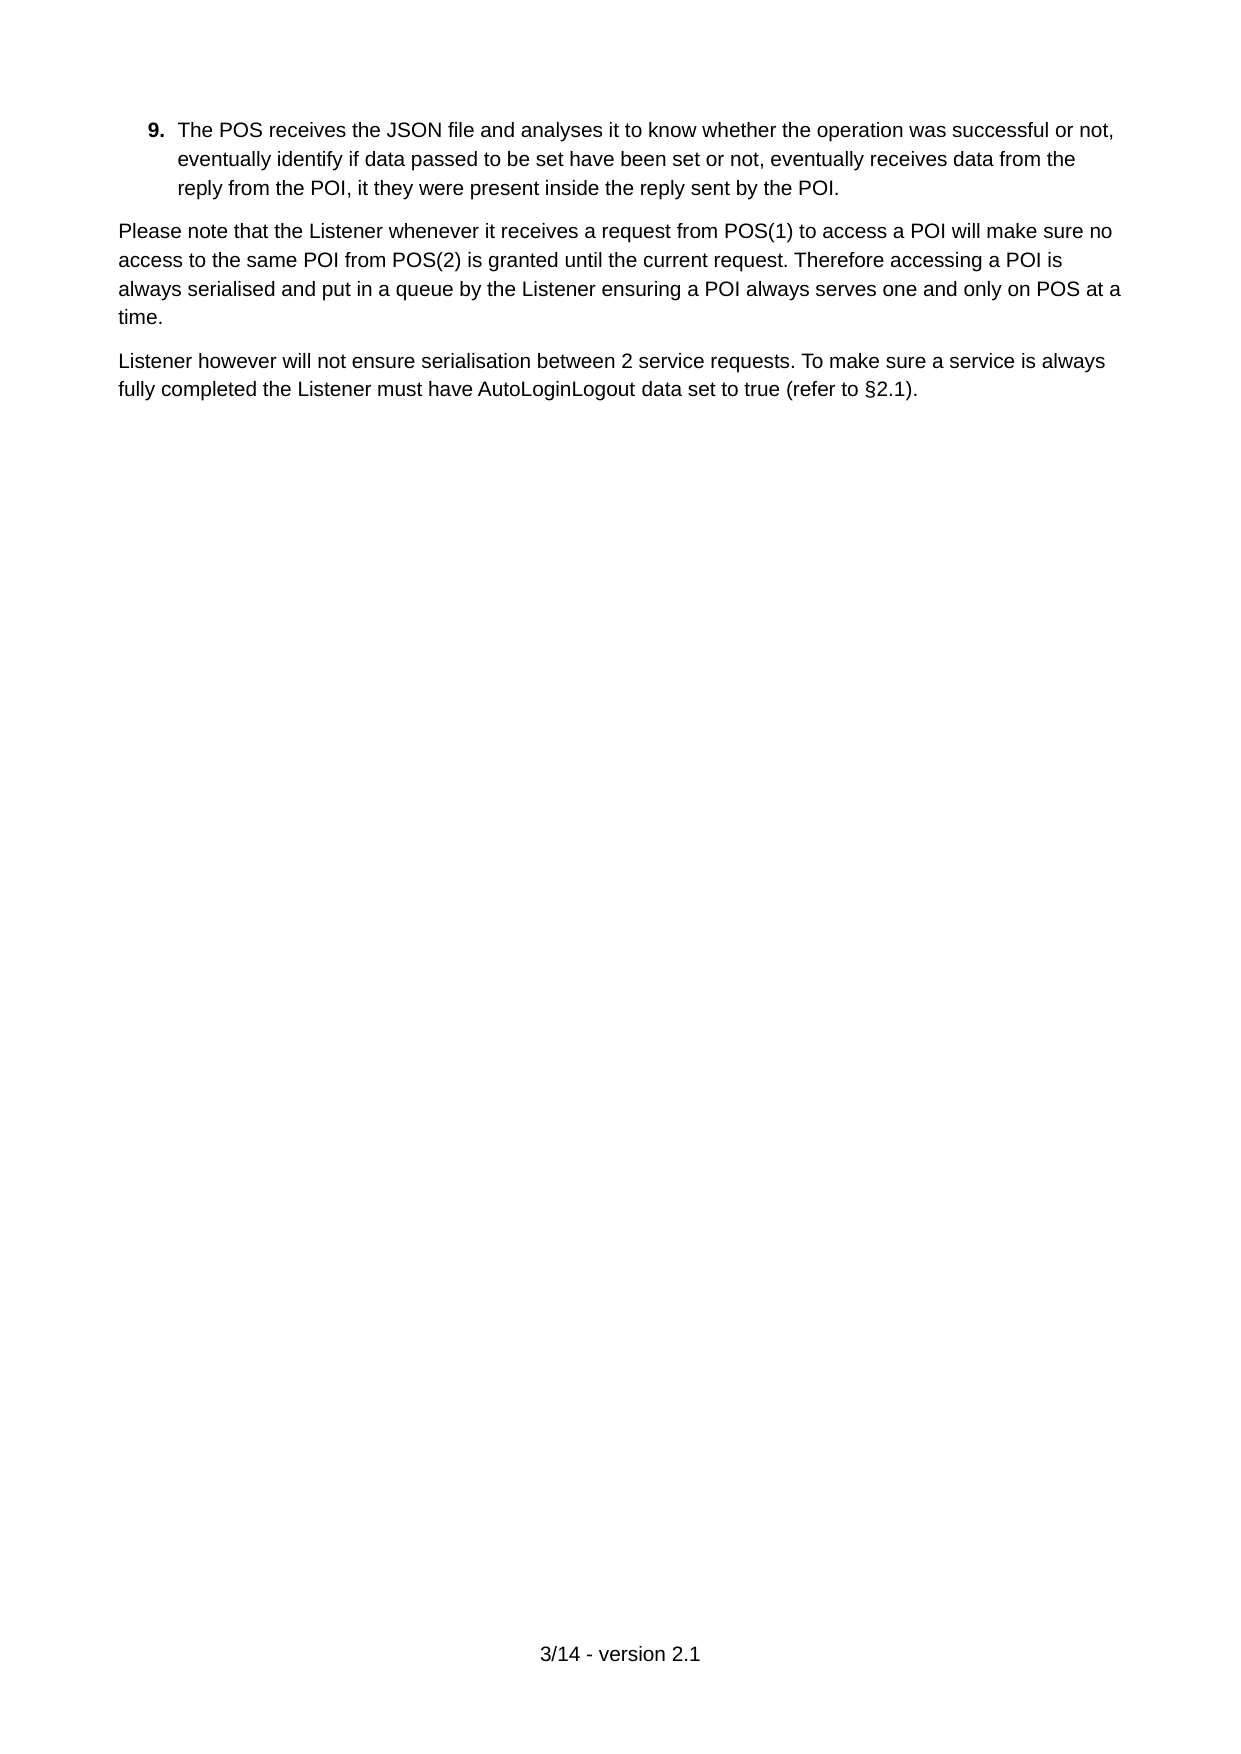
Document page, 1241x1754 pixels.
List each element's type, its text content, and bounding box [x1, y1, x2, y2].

text Listener however will not ensure serialisation between 2 service requests. To make sure a service is always fully completed the Listener must have AutoLoginLogout data set to true (refer to §2.1). [118, 348, 1122, 401]
list The POS receives the JSON file and analyses it to know whether the operation was successful or not, eventually identify if data passed to be set have been set or not, eventually receives data from the reply from the POI, it they were present inside the reply sent by the POI. [148, 118, 1122, 199]
text Please note that the Listener whenever it receives a request from POS(1) to access a POI will make sure no access to the same POI from POS(2) is granted until the current request. Therefore accessing a POI is always serialised and put in a queue by the Listener ensuring a POI always serves one and only on POS at a time. [118, 219, 1122, 329]
